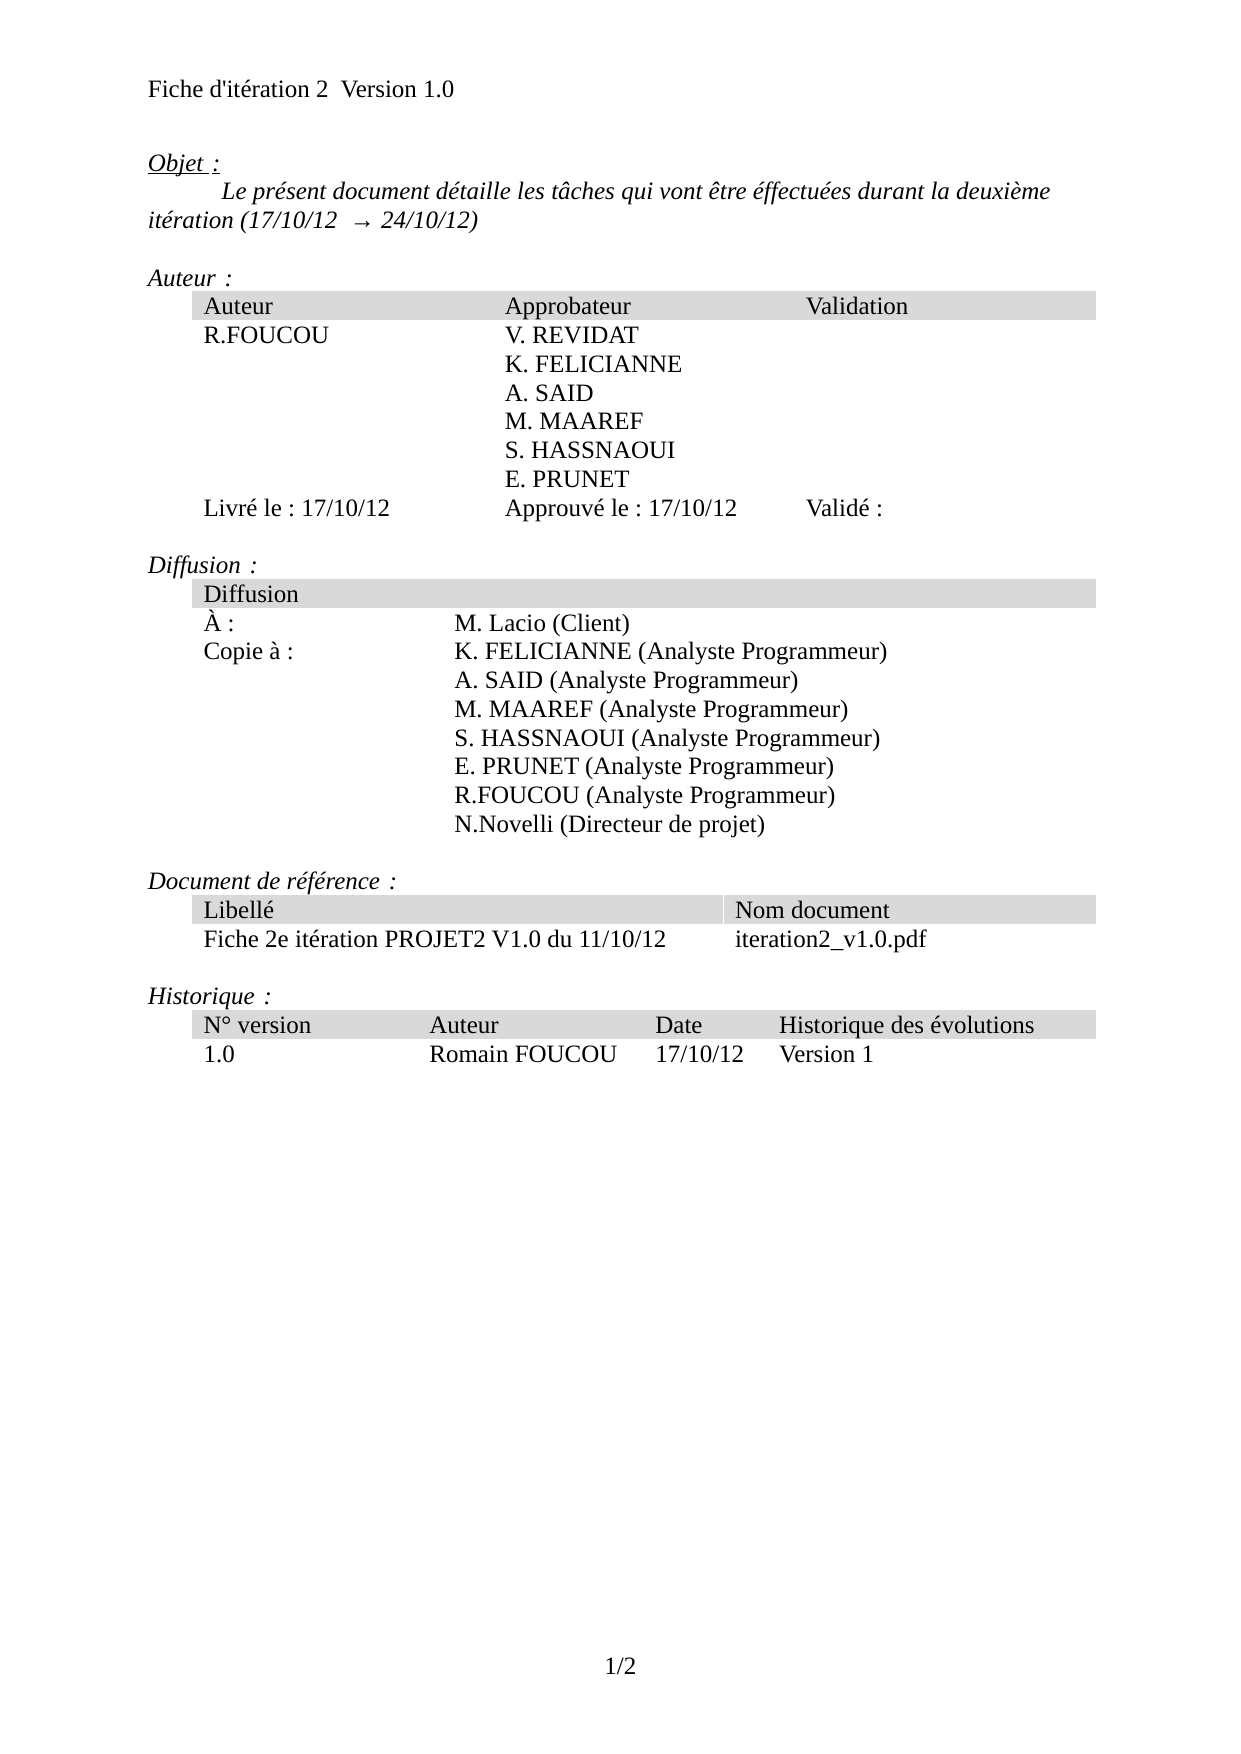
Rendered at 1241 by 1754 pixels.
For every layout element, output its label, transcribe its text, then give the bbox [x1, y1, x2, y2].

text Auteur : [148, 263, 1093, 291]
table_header [443, 579, 1096, 608]
table_cell Validé : [794, 493, 1096, 521]
table_cell M. Lacio (Client) [443, 608, 1096, 636]
table_cell [192, 1125, 418, 1154]
text Historique : [148, 981, 1093, 1010]
table_cell [644, 1068, 768, 1096]
table_cell Version 1 [768, 1039, 1096, 1068]
table_cell [418, 1125, 644, 1154]
text Document de référence : [148, 866, 1093, 895]
table_cell R.FOUCOU [192, 320, 493, 493]
table_cell À : [192, 608, 443, 636]
table_cell Fiche 2e itération PROJET2 V1.0 du 11/10/12 [192, 924, 723, 953]
table_header Approbateur [493, 291, 794, 320]
table_cell [644, 1096, 768, 1125]
table_header Nom document [724, 895, 1096, 924]
table_cell 1.0 [192, 1039, 418, 1068]
text Objet : [148, 148, 1093, 176]
table_cell 17/10/12 [644, 1039, 768, 1068]
table_cell [192, 1068, 418, 1096]
table_header Libellé [192, 895, 723, 924]
table_cell [768, 1125, 1096, 1154]
table_header Diffusion [192, 579, 443, 608]
table_cell Copie à : [192, 636, 443, 838]
table_cell [192, 1096, 418, 1125]
table_cell K. FELICIANNE (Analyste Programmeur) A. SAID (Analyste Programmeur) M. MAAREF (Analyste Programmeur) S. HASSNAOUI (Analyste Programmeur) E. PRUNET (Analyste Programmeur) R.FOUCOU (Analyste Programmeur) N.Novelli (Directeur de projet) [443, 636, 1096, 838]
table_cell [794, 320, 1096, 493]
table_cell [644, 1125, 768, 1154]
table_cell [418, 1096, 644, 1125]
table_cell [418, 1068, 644, 1096]
table_cell V. REVIDAT K. FELICIANNE A. SAID M. MAAREF S. HASSNAOUI E. PRUNET [493, 320, 794, 493]
table_header Auteur [192, 291, 493, 320]
table_header N° version [192, 1010, 418, 1039]
table_cell [768, 1096, 1096, 1125]
table_header Validation [794, 291, 1096, 320]
table_header Auteur [418, 1010, 644, 1039]
text Le présent document détaille les tâches qui vont être éffectuées durant la deuxième itération (17/10/12 → 24/10/12) [148, 176, 1093, 234]
text Diffusion : [148, 550, 1093, 579]
table_header Date [644, 1010, 768, 1039]
table_cell iteration2_v1.0.pdf [724, 924, 1096, 953]
table_header Historique des évolutions [768, 1010, 1096, 1039]
table_cell Approuvé le : 17/10/12 [493, 493, 794, 521]
table_cell Livré le : 17/10/12 [192, 493, 493, 521]
table_cell Romain FOUCOU [418, 1039, 644, 1068]
table_cell [768, 1068, 1096, 1096]
